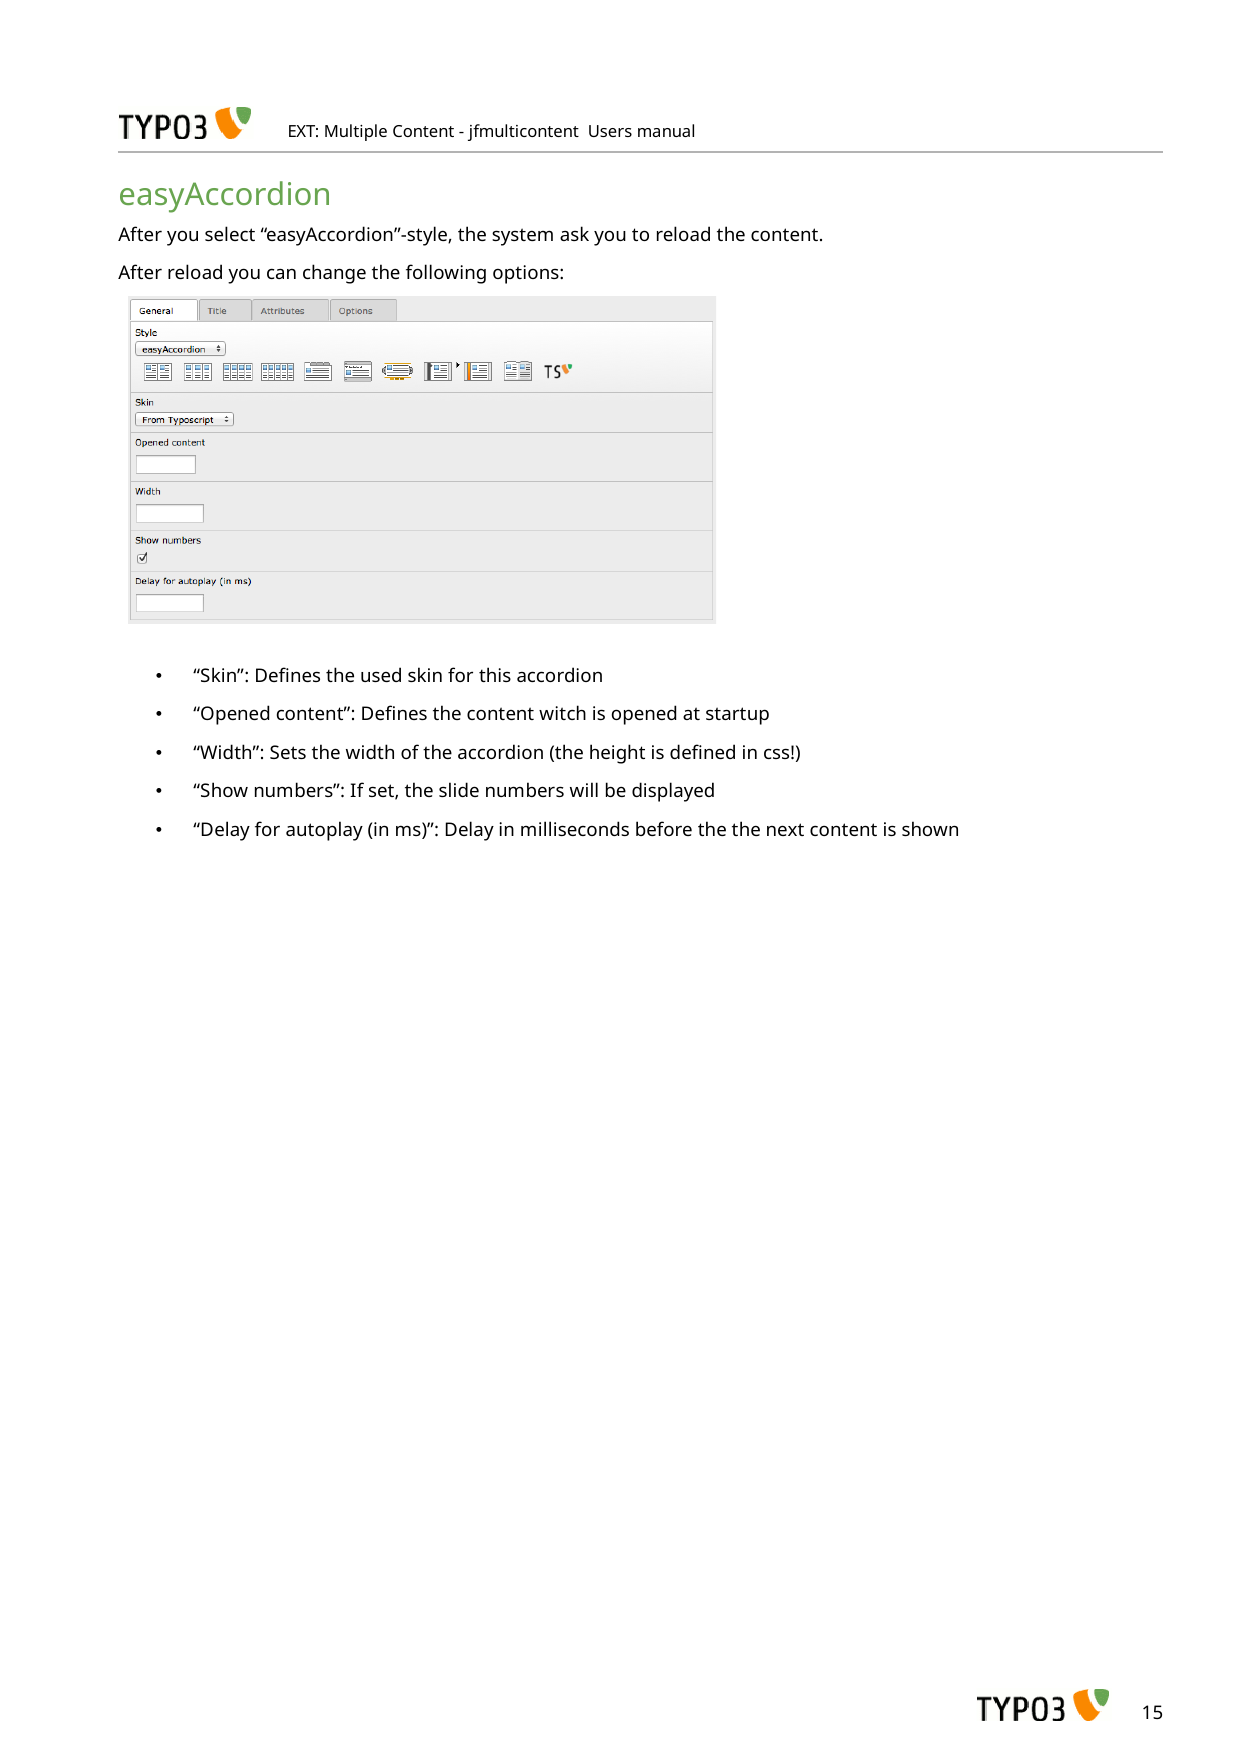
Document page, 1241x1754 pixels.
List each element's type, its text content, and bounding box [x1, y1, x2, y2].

list “Show numbers”: If set, the slide numbers will be displayed [156, 777, 1163, 803]
list “Delay for autoplay (in ms)”: Delay in milliseconds before the the next content is shown [156, 816, 1163, 842]
picture [118, 106, 254, 139]
list “Skin”: Defines the used skin for this accordion [156, 662, 1163, 688]
subtitle easyAccordion [118, 172, 1163, 214]
list “Opened content”: Defines the content witch is opened at startup [156, 700, 1163, 726]
text After you select “easyAccordion”-style, the system ask you to reload the content. [118, 220, 1163, 246]
text After reload you can change the following options: [118, 259, 1163, 285]
picture [128, 296, 717, 624]
picture [976, 1688, 1112, 1721]
list “Width”: Sets the width of the accordion (the height is defined in css!) [156, 739, 1163, 765]
